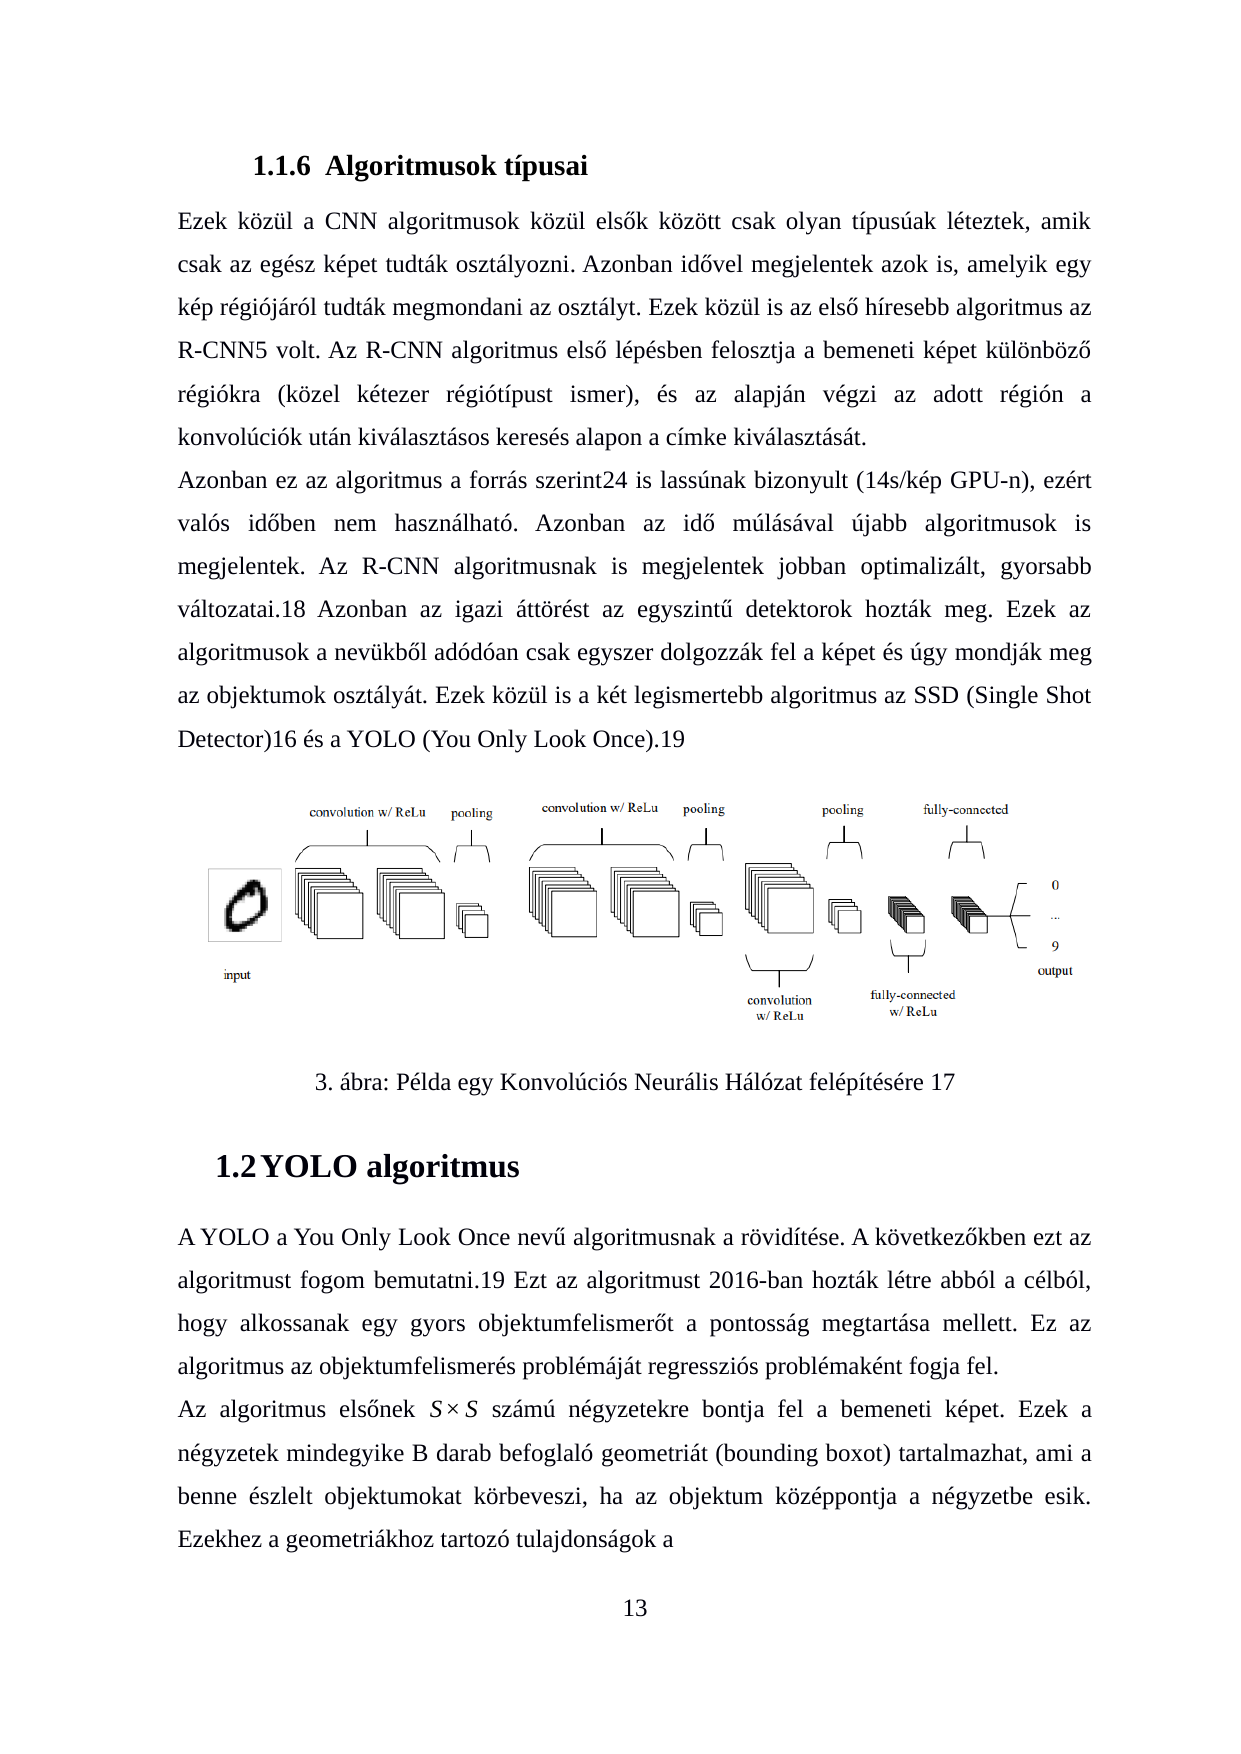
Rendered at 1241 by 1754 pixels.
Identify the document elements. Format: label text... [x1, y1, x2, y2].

picture [177, 766, 1093, 1041]
text Az algoritmus elsőnek számú négyzetekre bontja fel a bemeneti képet. Ezek a négyzetek mindegyike B darab befoglaló geometriát (bounding boxot) tartalmazhat, ami a benne észlelt objektumokat körbeveszi, ha az objektum középpontja a négyzetbe esik. Ezekhez a geometriákhoz tartozó tulajdonságok a [177, 1394, 1092, 1553]
subtitle YOLO algoritmus [215, 1146, 1092, 1184]
text A YOLO a You Only Look Once nevű algoritmusnak a rövidítése. A következőkben ezt az algoritmust fogom bemutatni.19 Ezt az algoritmust 2016-ban hozták létre abból a célból, hogy alkossanak egy gyors objektumfelismerőt a pontosság megtartása mellett. Ez az algoritmus az objektumfelismerés problémáját regressziós problémaként fogja fel. [177, 1222, 1092, 1380]
text Ezek közül a CNN algoritmusok közül elsők között csak olyan típusúak léteztek, amik csak az egész képet tudták osztályozni. Azonban idővel megjelentek azok is, amelyik egy kép régiójáról tudták megmondani az osztályt. Ezek közül is az első híresebb algoritmus az R-CNN5 volt. Az R-CNN algoritmus első lépésben felosztja a bemeneti képet különböző régiókra (közel kétezer régiótípust ismer), és az alapján végzi az adott régión a konvolúciók után kiválasztásos keresés alapon a címke kiválasztását. [177, 206, 1092, 451]
subtitle Algoritmusok típusai [252, 148, 1092, 181]
text Azonban ez az algoritmus a forrás szerint24 is lassúnak bizonyult (14s/kép GPU-n), ezért valós időben nem használható. Azonban az idő múlásával újabb algoritmusok is megjelentek. Az R-CNN algoritmusnak is megjelentek jobban optimalizált, gyorsabb változatai.18 Azonban az igazi áttörést az egyszintű detektorok hozták meg. Ezek az algoritmusok a nevükből adódóan csak egyszer dolgozzák fel a képet és úgy mondják meg az objektumok osztályát. Ezek közül is a két legismertebb algoritmus az SSD (Single Shot Detector)16 és a YOLO (You Only Look Once).19 [177, 465, 1092, 752]
subtitle 3. ábra: Példa egy Konvolúciós Neurális Hálózat felépítésére 17 [177, 1067, 1092, 1096]
